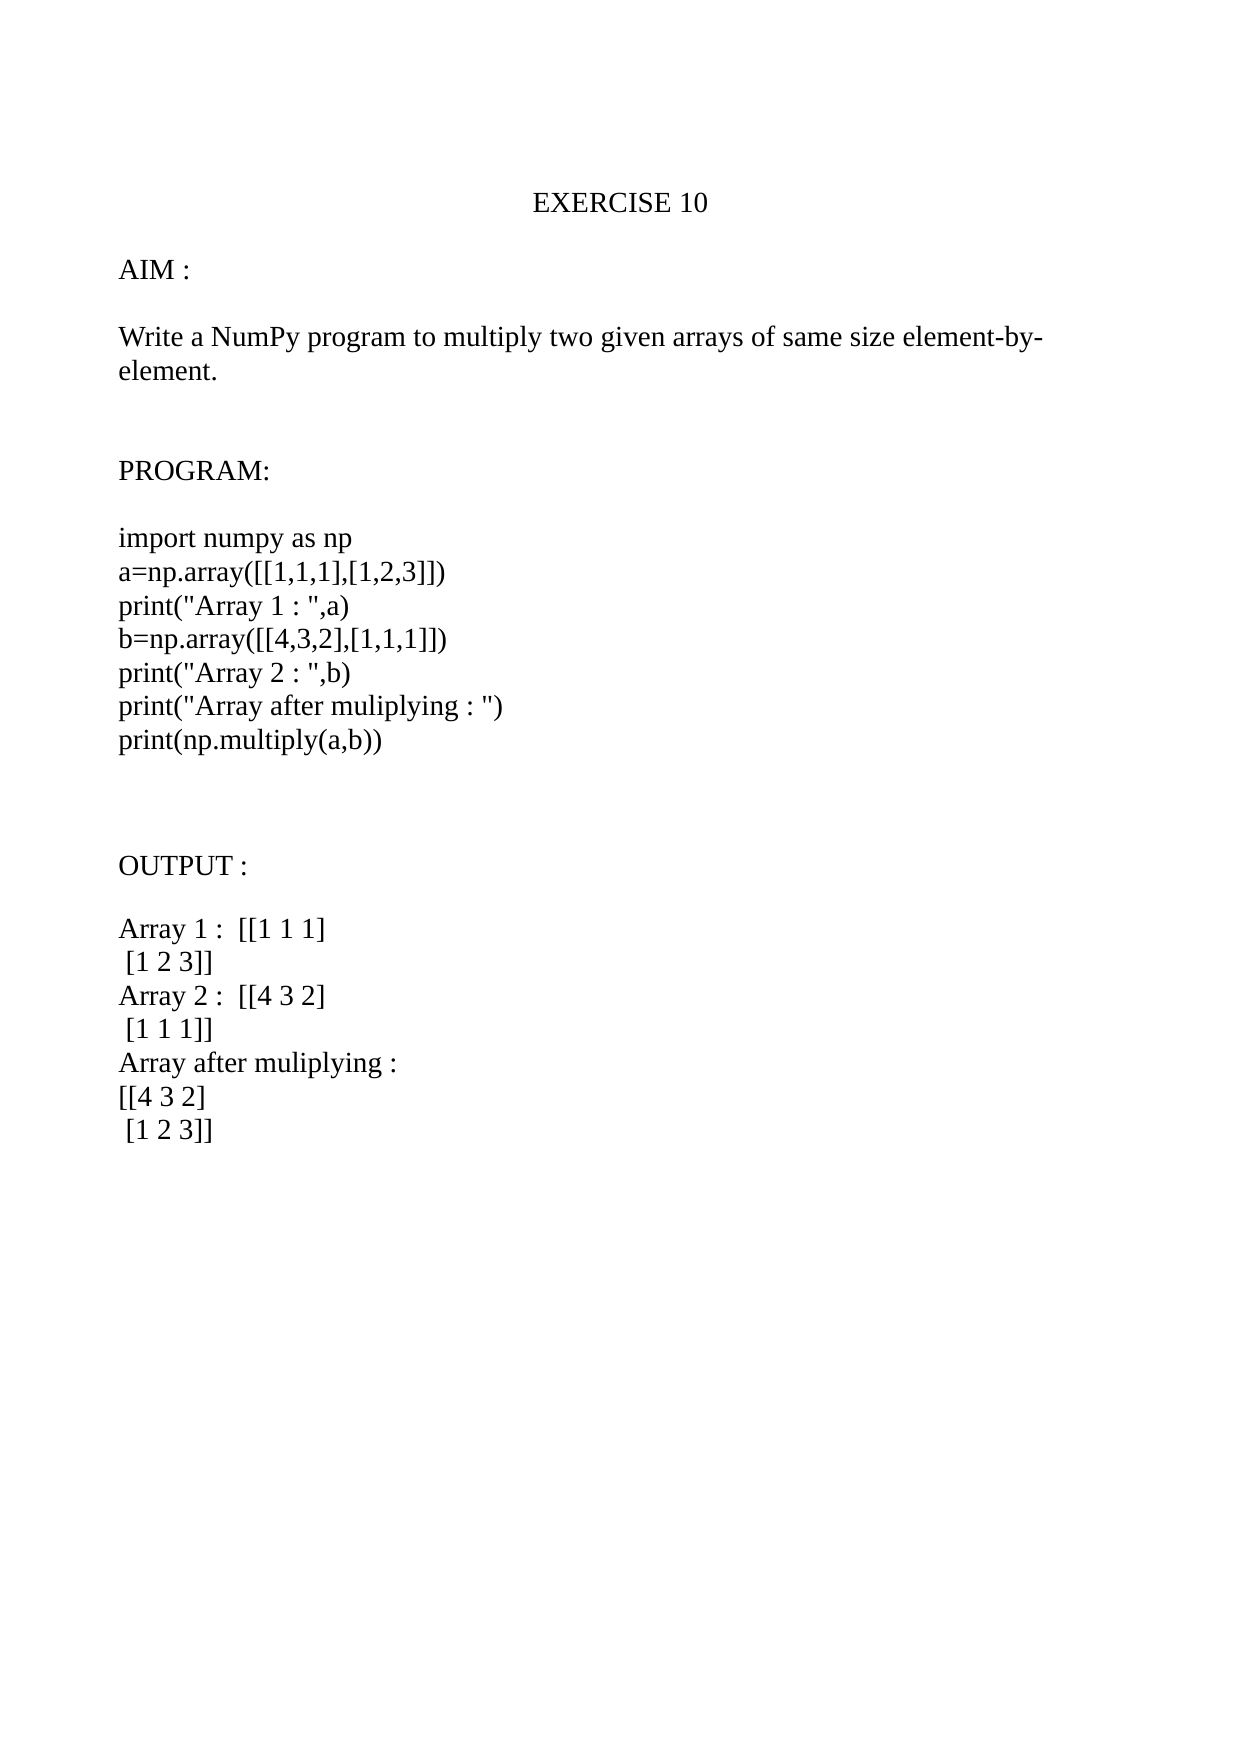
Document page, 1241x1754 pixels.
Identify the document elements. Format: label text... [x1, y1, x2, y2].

text print(np.multiply(a,b)) [118, 722, 1122, 755]
text b=np.array([[4,3,2],[1,1,1]]) [118, 621, 1122, 655]
text a=np.array([[1,1,1],[1,2,3]]) [118, 554, 1122, 588]
text Write a NumPy program to multiply two given arrays of same size element-by-element. [118, 319, 1122, 386]
text AIM : [118, 252, 1122, 286]
text EXERCISE 10 [118, 185, 1122, 219]
text PROGRAM: [118, 453, 1122, 487]
text OUTPUT : [118, 848, 1122, 881]
text print("Array 2 : ",b) [118, 655, 1122, 688]
text print("Array after muliplying : ") [118, 688, 1122, 722]
text [1 1 1]] [118, 1012, 1122, 1045]
text [[4 3 2] [118, 1079, 1122, 1112]
text Array 2 : [[4 3 2] [118, 978, 1122, 1012]
text print("Array 1 : ",a) [118, 588, 1122, 621]
text import numpy as np [118, 521, 1122, 554]
text Array after muliplying : [118, 1045, 1122, 1079]
text [1 2 3]] [118, 1112, 1122, 1146]
text [1 2 3]] [118, 944, 1122, 978]
text Array 1 : [[1 1 1] [118, 911, 1122, 944]
